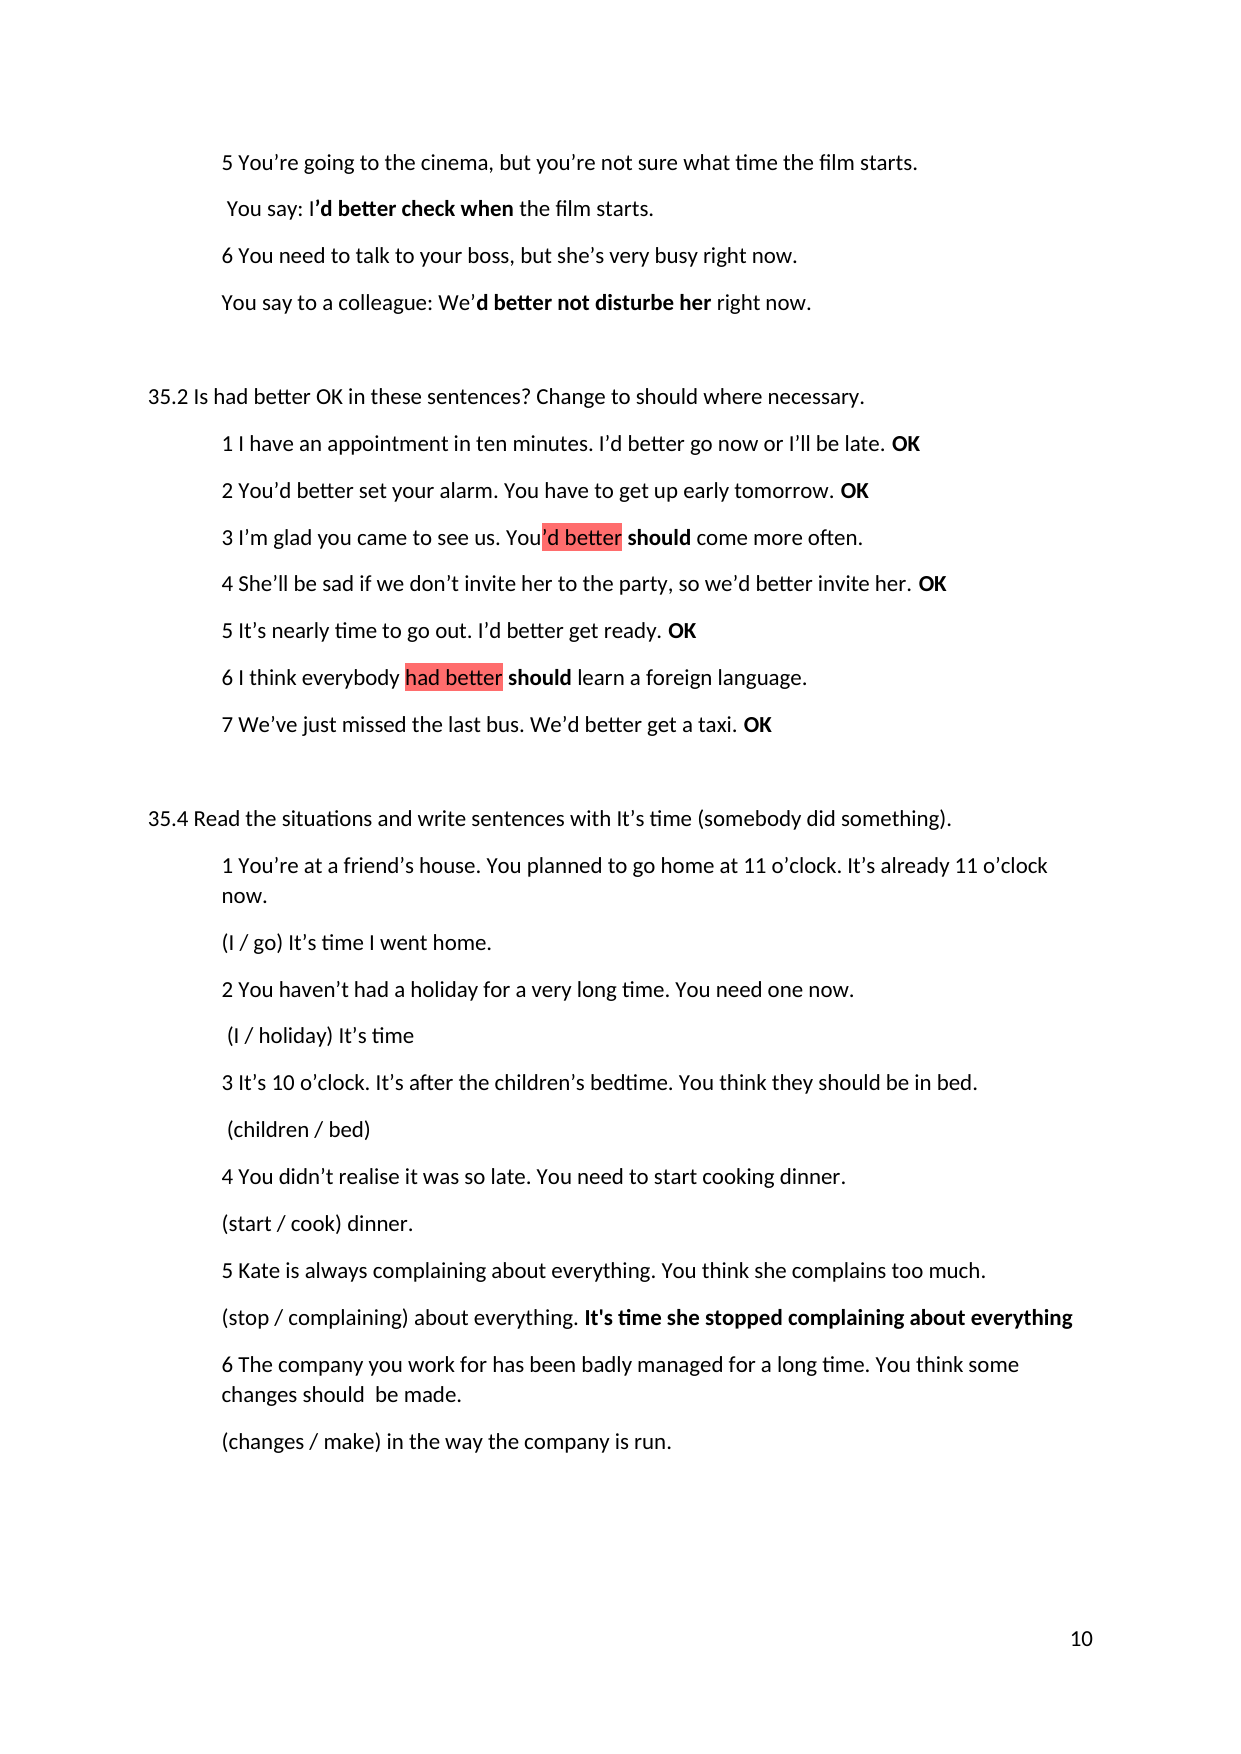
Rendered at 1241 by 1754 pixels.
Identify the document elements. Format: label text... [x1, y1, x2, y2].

text You say: I’d better check when the film starts. [221, 194, 1093, 222]
text 1 I have an appointment in ten minutes. I’d better go now or I’ll be late. OK [221, 429, 1093, 457]
text 3 I’m glad you came to see us. You’d better should come more often. [221, 523, 1093, 551]
text 2 You haven’t had a holiday for a very long time. You need one now. [221, 975, 1093, 1003]
text (children / bed) [221, 1115, 1093, 1143]
text 6 The company you work for has been badly managed for a long time. You think some changes should be made. [221, 1350, 1093, 1408]
text 7 We’ve just missed the last bus. We’d better get a taxi. OK [221, 710, 1093, 738]
text 3 It’s 10 o’clock. It’s after the children’s bedtime. You think they should be in bed. [221, 1068, 1093, 1096]
text 1 You’re at a friend’s house. You planned to go home at 11 o’clock. It’s already 11 o’clock now. [221, 851, 1093, 909]
text 5 It’s nearly time to go out. I’d better get ready. OK [221, 616, 1093, 644]
text 4 She’ll be sad if we don’t invite her to the party, so we’d better invite her. OK [221, 569, 1093, 597]
text 5 You’re going to the cinema, but you’re not sure what time the film starts. [221, 148, 1093, 176]
text You say to a colleague: We’d better not disturbe her right now. [221, 288, 1093, 316]
text 2 You’d better set your alarm. You have to get up early tomorrow. OK [221, 476, 1093, 504]
text (I / go) It’s time I went home. [221, 928, 1093, 956]
text (stop / complaining) about everything. It's time she stopped complaining about everything [221, 1303, 1093, 1331]
text 35.4 Read the situations and write sentences with It’s time (somebody did something). [148, 804, 1093, 832]
text 4 You didn’t realise it was so late. You need to start cooking dinner. [221, 1162, 1093, 1190]
text (start / cook) dinner. [221, 1209, 1093, 1237]
text 6 I think everybody had better should learn a foreign language. [221, 663, 1093, 691]
text 5 Kate is always complaining about everything. You think she complains too much. [221, 1256, 1093, 1284]
text 6 You need to talk to your boss, but she’s very busy right now. [221, 241, 1093, 269]
text (changes / make) in the way the company is run. [221, 1427, 1093, 1455]
text 35.2 Is had better OK in these sentences? Change to should where necessary. [148, 382, 1093, 410]
text (I / holiday) It’s time [221, 1022, 1093, 1049]
